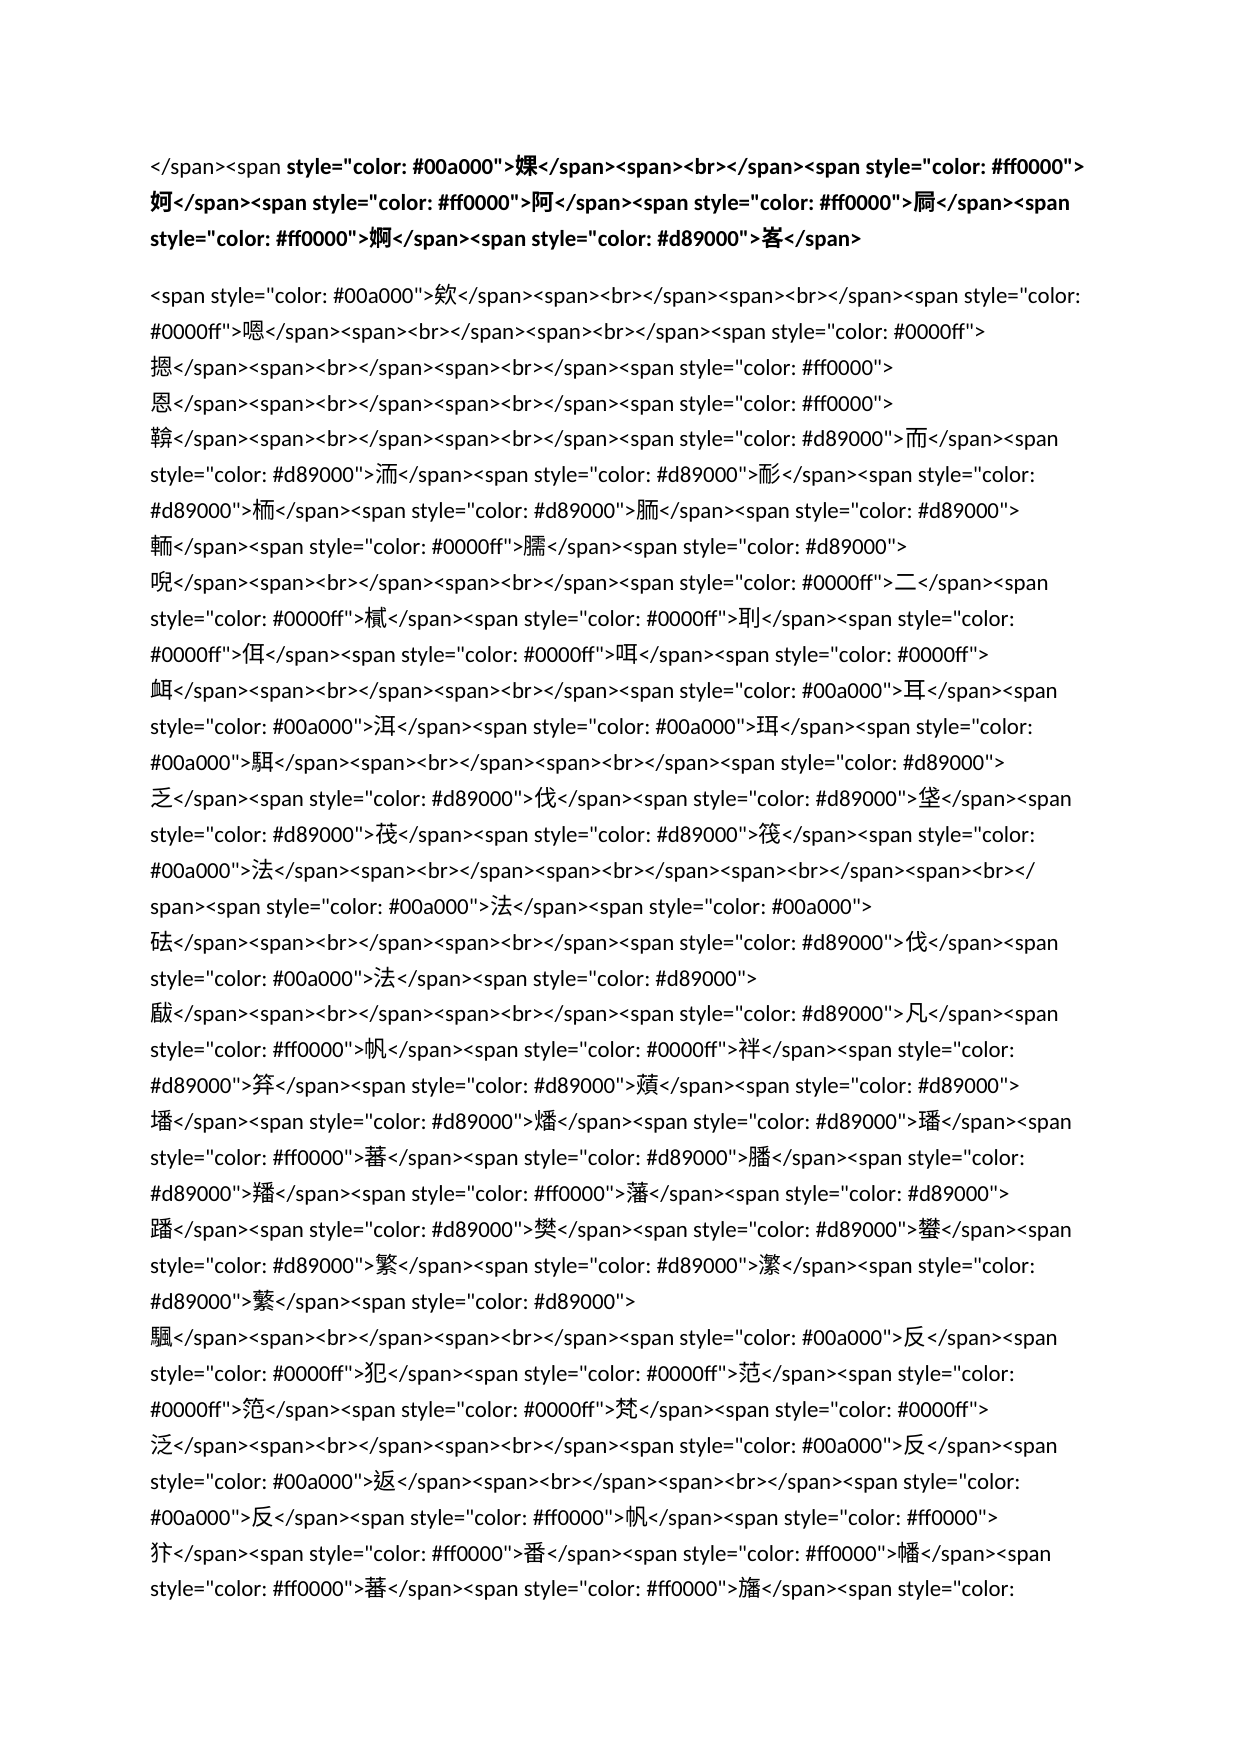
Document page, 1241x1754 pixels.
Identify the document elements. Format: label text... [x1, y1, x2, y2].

text <span style="color: #00a000">欸</span><span><br></span><span><br></span><span style="color: #0000ff">嗯</span><span><br></span><span><br></span><span style="color: #0000ff">摁</span><span><br></span><span><br></span><span style="color: #ff0000">恩</span><span><br></span><span><br></span><span style="color: #ff0000">鞥</span><span><br></span><span><br></span><span style="color: #d89000">而</span><span style="color: #d89000">洏</span><span style="color: #d89000">耏</span><span style="color: #d89000">栭</span><span style="color: #d89000">胹</span><span style="color: #d89000">輀</span><span style="color: #0000ff">臑</span><span style="color: #d89000">唲</span><span><br></span><span><br></span><span style="color: #0000ff">二</span><span style="color: #0000ff">樲</span><span style="color: #0000ff">刵</span><span style="color: #0000ff">佴</span><span style="color: #0000ff">咡</span><span style="color: #0000ff">衈</span><span><br></span><span><br></span><span style="color: #00a000">耳</span><span style="color: #00a000">洱</span><span style="color: #00a000">珥</span><span style="color: #00a000">駬</span><span><br></span><span><br></span><span style="color: #d89000">乏</span><span style="color: #d89000">伐</span><span style="color: #d89000">垡</span><span style="color: #d89000">茷</span><span style="color: #d89000">筏</span><span style="color: #00a000">法</span><span><br></span><span><br></span><span><br></span><span><br></span><span style="color: #00a000">法</span><span style="color: #00a000">砝</span><span><br></span><span><br></span><span style="color: #d89000">伐</span><span style="color: #00a000">法</span><span style="color: #d89000">瞂</span><span><br></span><span><br></span><span style="color: #d89000">凡</span><span style="color: #ff0000">帆</span><span style="color: #0000ff">袢</span><span style="color: #d89000">笲</span><span style="color: #d89000">薠</span><span style="color: #d89000">墦</span><span style="color: #d89000">燔</span><span style="color: #d89000">璠</span><span style="color: #ff0000">蕃</span><span style="color: #d89000">膰</span><span style="color: #d89000">羳</span><span style="color: #ff0000">藩</span><span style="color: #d89000">蹯</span><span style="color: #d89000">樊</span><span style="color: #d89000">蠜</span><span style="color: #d89000">繁</span><span style="color: #d89000">瀿</span><span style="color: #d89000">蘩</span><span style="color: #d89000">颿</span><span><br></span><span><br></span><span style="color: #00a000">反</span><span style="color: #0000ff">犯</span><span style="color: #0000ff">范</span><span style="color: #0000ff">笵</span><span style="color: #0000ff">梵</span><span style="color: #0000ff">泛</span><span><br></span><span><br></span><span style="color: #00a000">反</span><span style="color: #00a000">返</span><span><br></span><span><br></span><span style="color: #00a000">反</span><span style="color: #ff0000">帆</span><span style="color: #ff0000">犿</span><span style="color: #ff0000">番</span><span style="color: #ff0000">幡</span><span style="color: #ff0000">蕃</span><span style="color: #ff0000">旛</span><span style="color: [150, 279, 1090, 1604]
text </span><span style="color: #00a000">婐</span><span><br></span><span style="color: #ff0000">妸</span><span style="color: #ff0000">阿</span><span style="color: #ff0000">屙</span><span style="color: #ff0000">婀</span><span style="color: #d89000">峉</span> [150, 150, 1090, 253]
